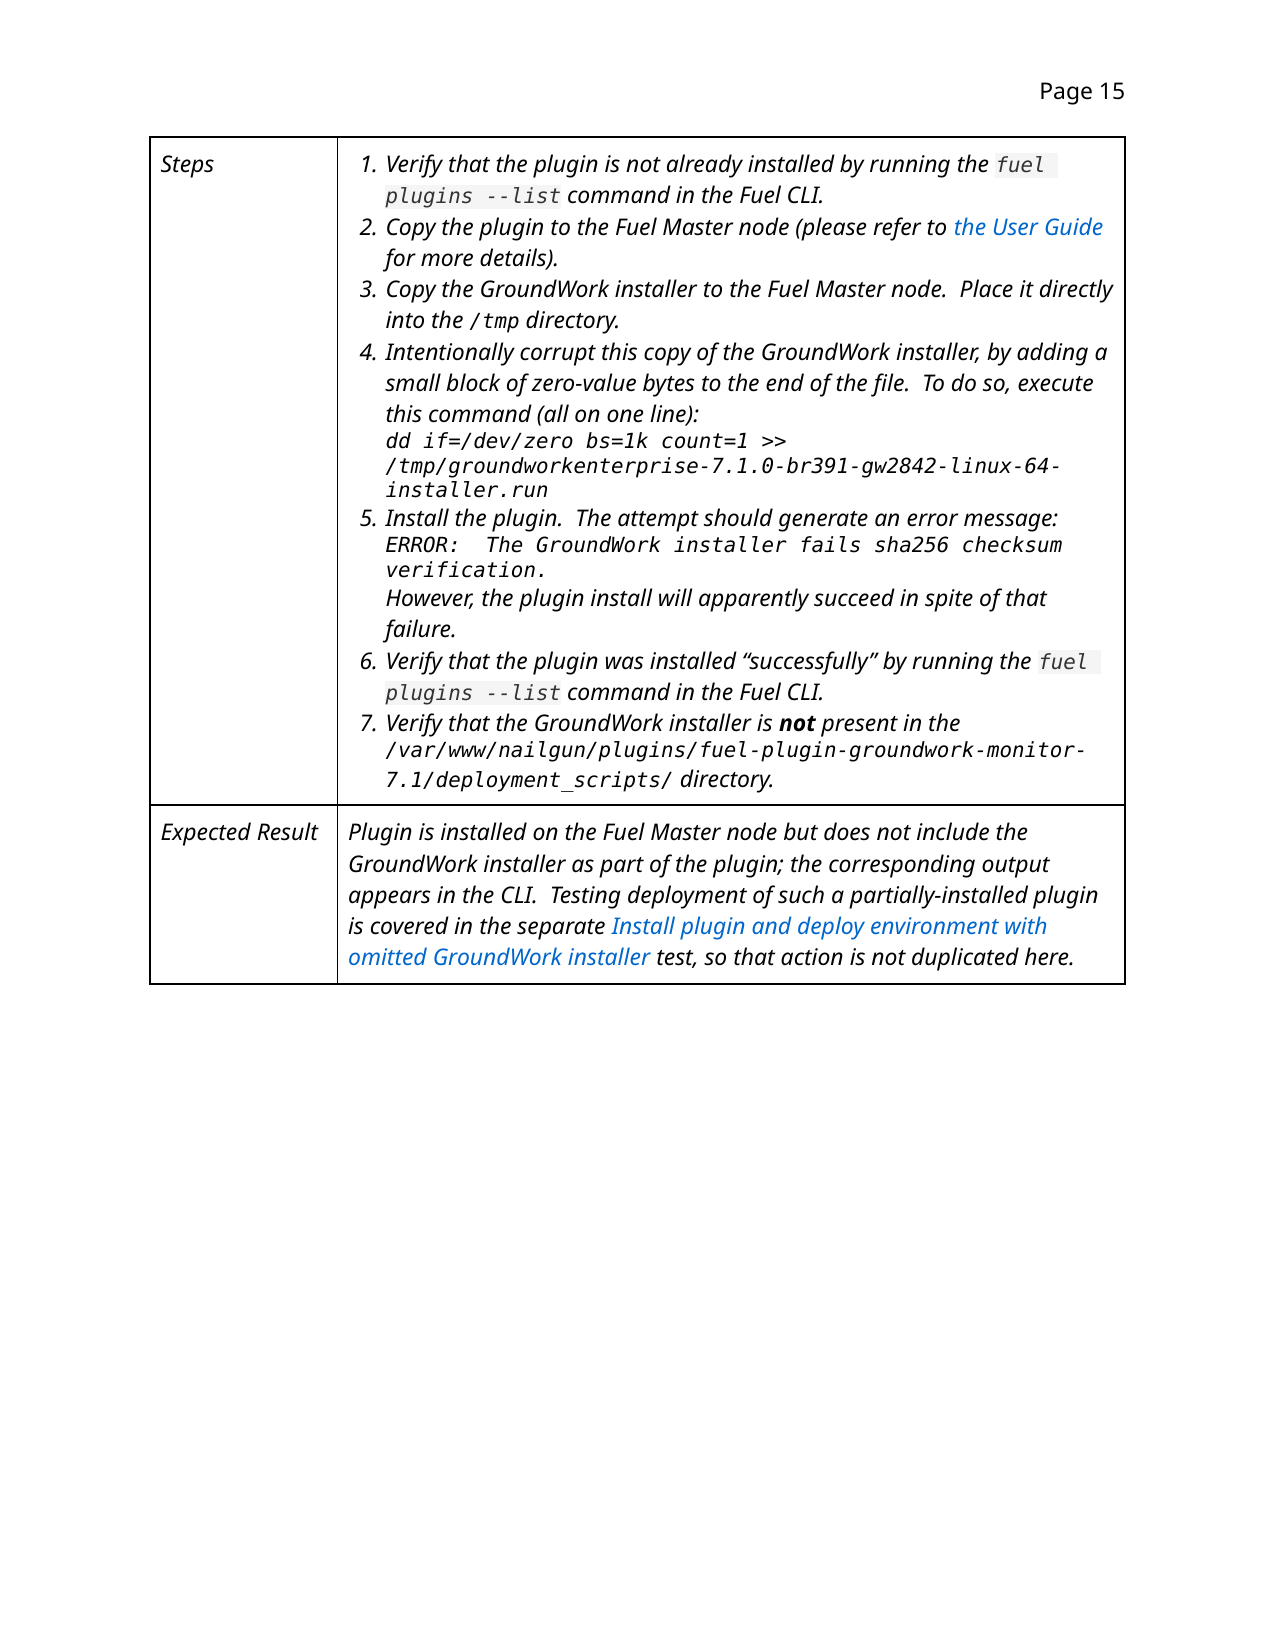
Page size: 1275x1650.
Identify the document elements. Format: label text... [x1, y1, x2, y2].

table_cell Verify that the plugin is not already installed by running the fuel plugins --list command in the Fuel CLI. Copy the plugin to the Fuel Master node (please refer to the User Guide for more details). Copy the GroundWork installer to the Fuel Master node. Place it directly into the /tmp directory. Intentionally corrupt this copy of the GroundWork installer, by adding a small block of zero-value bytes to the end of the file. To do so, execute this command (all on one line): dd if=/dev/zero bs=1k count=1 >> /tmp/groundworkenterprise-7.1.0-br391-gw2842-linux-64-installer.run Install the plugin. The attempt should generate an error message: ERROR: The GroundWork installer fails sha256 checksum verification. However, the plugin install will apparently succeed in spite of that failure. Verify that the plugin was installed “successfully” by running the fuel plugins --list command in the Fuel CLI. Verify that the GroundWork installer is not present in the /var/www/nailgun/plugins/fuel-plugin-groundwork-monitor-7.1/deployment_scripts/ directory. [338, 138, 1124, 804]
table_cell Steps [151, 138, 337, 804]
table_cell Expected Result [151, 806, 337, 983]
table_cell Plugin is installed on the Fuel Master node but does not include the GroundWork installer as part of the plugin; the corresponding output appears in the CLI. Testing deployment of such a partially-installed plugin is covered in the separate Install plugin and deploy environment with omitted GroundWork installer test, so that action is not duplicated here. [338, 806, 1124, 983]
